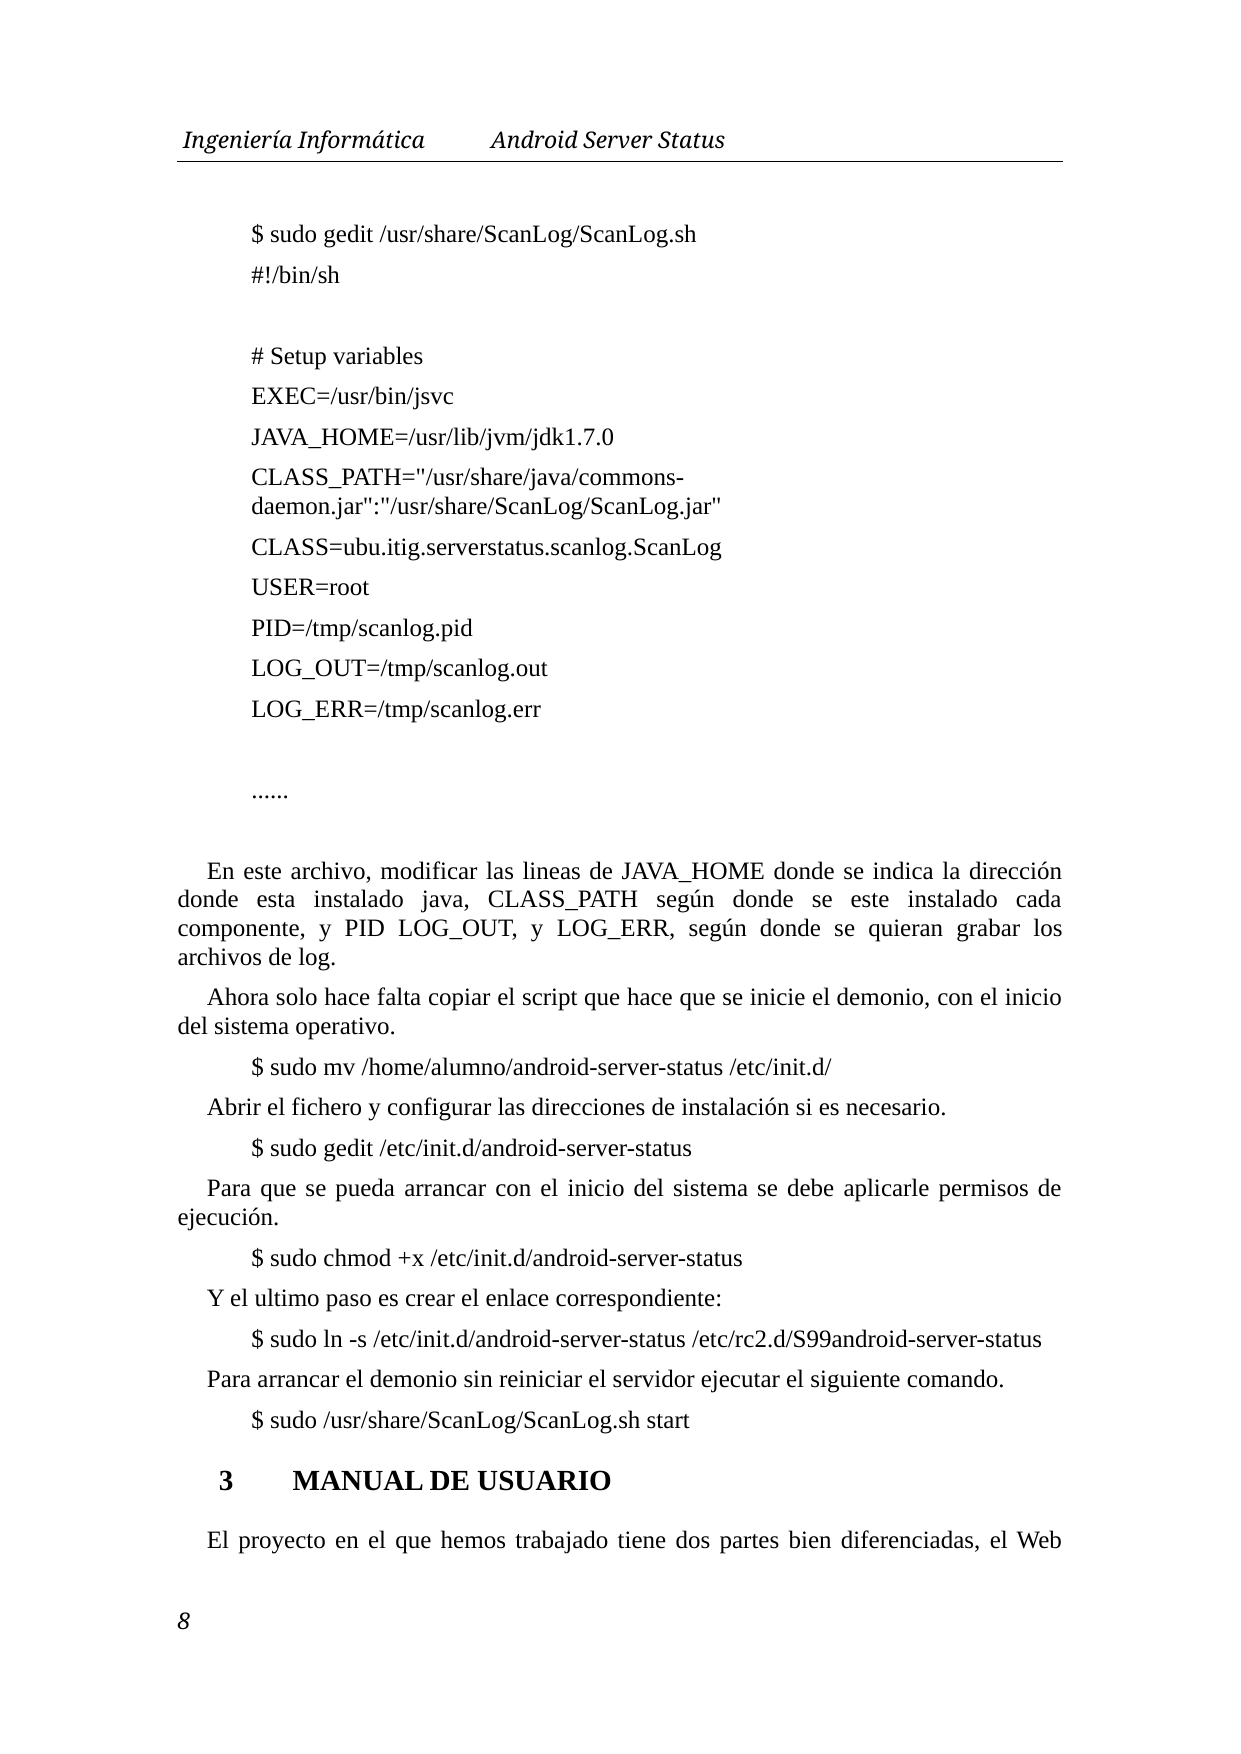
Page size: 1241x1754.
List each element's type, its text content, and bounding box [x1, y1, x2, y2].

text $ sudo mv /home/alumno/android-server-status /etc/init.d/ [177, 1052, 1063, 1081]
text USER=root [177, 572, 1063, 601]
text Para arrancar el demonio sin reiniciar el servidor ejecutar el siguiente comando. [177, 1364, 1063, 1393]
text CLASS_PATH="/usr/share/java/commons- daemon.jar":"/usr/share/ScanLog/ScanLog.jar" [177, 462, 1063, 520]
text PID=/tmp/scanlog.pid [177, 613, 1063, 641]
text CLASS=ubu.itig.serverstatus.scanlog.ScanLog [177, 532, 1063, 560]
text $ sudo ln -s /etc/init.d/android-server-status /etc/rc2.d/S99android-server-status [177, 1324, 1063, 1352]
text JAVA_HOME=/usr/lib/jvm/jdk1.7.0 [177, 422, 1063, 451]
text Abrir el fichero y configurar las direcciones de instalación si es necesario. [177, 1092, 1063, 1121]
text $ sudo gedit /etc/init.d/android-server-status [177, 1133, 1063, 1162]
text ...... [177, 775, 1063, 803]
text El proyecto en el que hemos trabajado tiene dos partes bien diferenciadas, el Web [177, 1525, 1063, 1554]
text Para que se pueda arrancar con el inicio del sistema se debe aplicarle permisos de ejecución. [177, 1173, 1063, 1231]
subtitle Manual de usuario [218, 1463, 1063, 1496]
text $ sudo gedit /usr/share/ScanLog/ScanLog.sh [177, 219, 1063, 248]
text #!/bin/sh [177, 260, 1063, 288]
text $ sudo /usr/share/ScanLog/ScanLog.sh start [177, 1405, 1063, 1433]
text # Setup variables [177, 341, 1063, 369]
text Y el ultimo paso es crear el enlace correspondiente: [177, 1283, 1063, 1312]
text EXEC=/usr/bin/jsvc [177, 381, 1063, 410]
text Ahora solo hace falta copiar el script que hace que se inicie el demonio, con el inicio del sistema operativo. [177, 982, 1063, 1040]
text LOG_OUT=/tmp/scanlog.out [177, 653, 1063, 682]
text $ sudo chmod +x /etc/init.d/android-server-status [177, 1243, 1063, 1271]
text LOG_ERR=/tmp/scanlog.err [177, 694, 1063, 722]
text En este archivo, modificar las lineas de JAVA_HOME donde se indica la dirección donde esta instalado java, CLASS_PATH según donde se este instalado cada componente, y PID LOG_OUT, y LOG_ERR, según donde se quieran grabar los archivos de log. [177, 856, 1063, 971]
